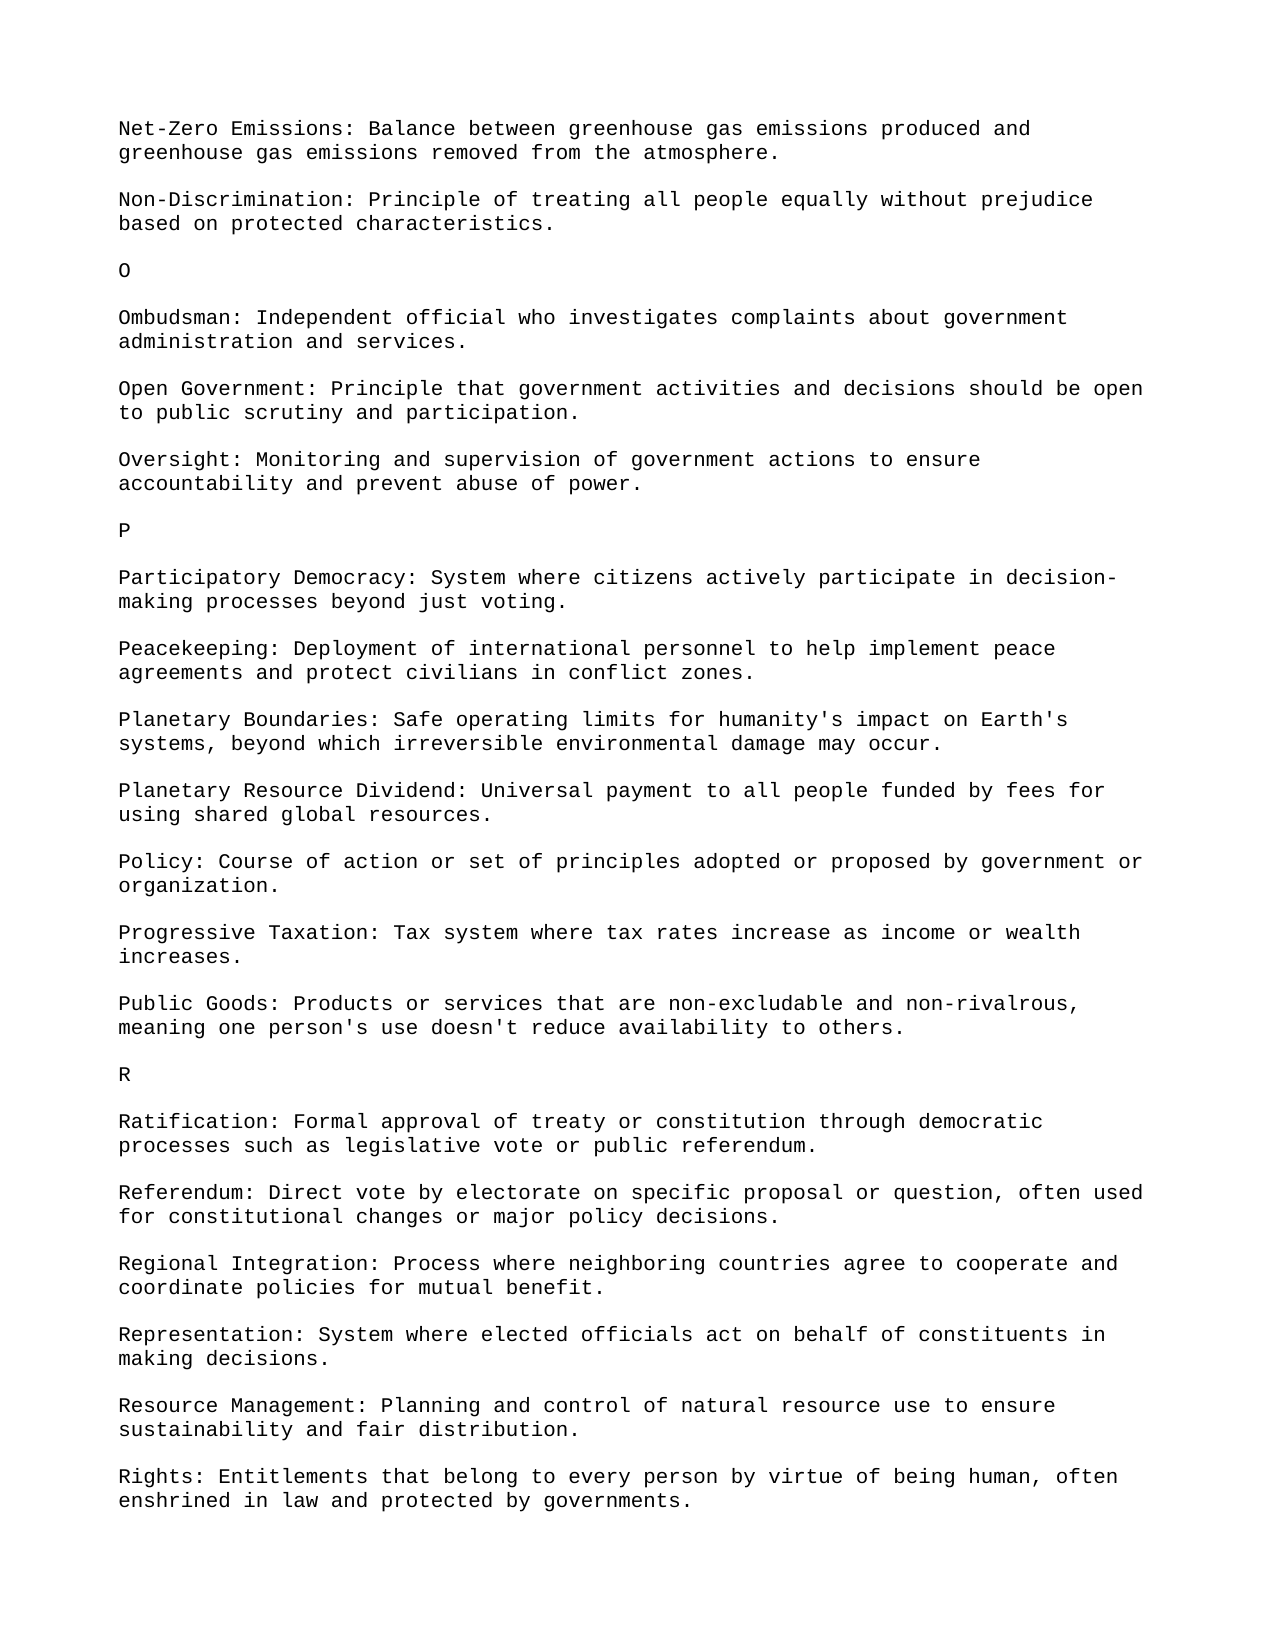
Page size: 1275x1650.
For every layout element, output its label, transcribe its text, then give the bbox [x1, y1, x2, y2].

text Referendum: Direct vote by electorate on specific proposal or question, often used for constitutional changes or major policy decisions. [118, 1182, 1157, 1229]
text Oversight: Monitoring and supervision of government actions to ensure accountability and prevent abuse of power. [118, 449, 1157, 496]
text Rights: Entitlements that belong to every person by virtue of being human, often enshrined in law and protected by governments. [118, 1466, 1157, 1513]
text P [118, 520, 1157, 544]
text Ratification: Formal approval of treaty or constitution through democratic processes such as legislative vote or public referendum. [118, 1111, 1157, 1158]
text Ombudsman: Independent official who investigates complaints about government administration and services. [118, 307, 1157, 354]
text Net-Zero Emissions: Balance between greenhouse gas emissions produced and greenhouse gas emissions removed from the atmosphere. [118, 118, 1157, 165]
text Progressive Taxation: Tax system where tax rates increase as income or wealth increases. [118, 922, 1157, 969]
text Public Goods: Products or services that are non-excludable and non-rivalrous, meaning one person's use doesn't reduce availability to others. [118, 993, 1157, 1040]
text Resource Management: Planning and control of natural resource use to ensure sustainability and fair distribution. [118, 1395, 1157, 1442]
text O [118, 260, 1157, 284]
text Participatory Democracy: System where citizens actively participate in decision-making processes beyond just voting. [118, 567, 1157, 615]
text Representation: System where elected officials act on behalf of constituents in making decisions. [118, 1324, 1157, 1371]
text Planetary Resource Dividend: Universal payment to all people funded by fees for using shared global resources. [118, 780, 1157, 827]
text Planetary Boundaries: Safe operating limits for humanity's impact on Earth's systems, beyond which irreversible environmental damage may occur. [118, 709, 1157, 757]
text Non-Discrimination: Principle of treating all people equally without prejudice based on protected characteristics. [118, 189, 1157, 236]
text Peacekeeping: Deployment of international personnel to help implement peace agreements and protect civilians in conflict zones. [118, 638, 1157, 686]
text Policy: Course of action or set of principles adopted or proposed by government or organization. [118, 851, 1157, 898]
text Regional Integration: Process where neighboring countries agree to cooperate and coordinate policies for mutual benefit. [118, 1253, 1157, 1300]
text R [118, 1064, 1157, 1088]
text Open Government: Principle that government activities and decisions should be open to public scrutiny and participation. [118, 378, 1157, 426]
